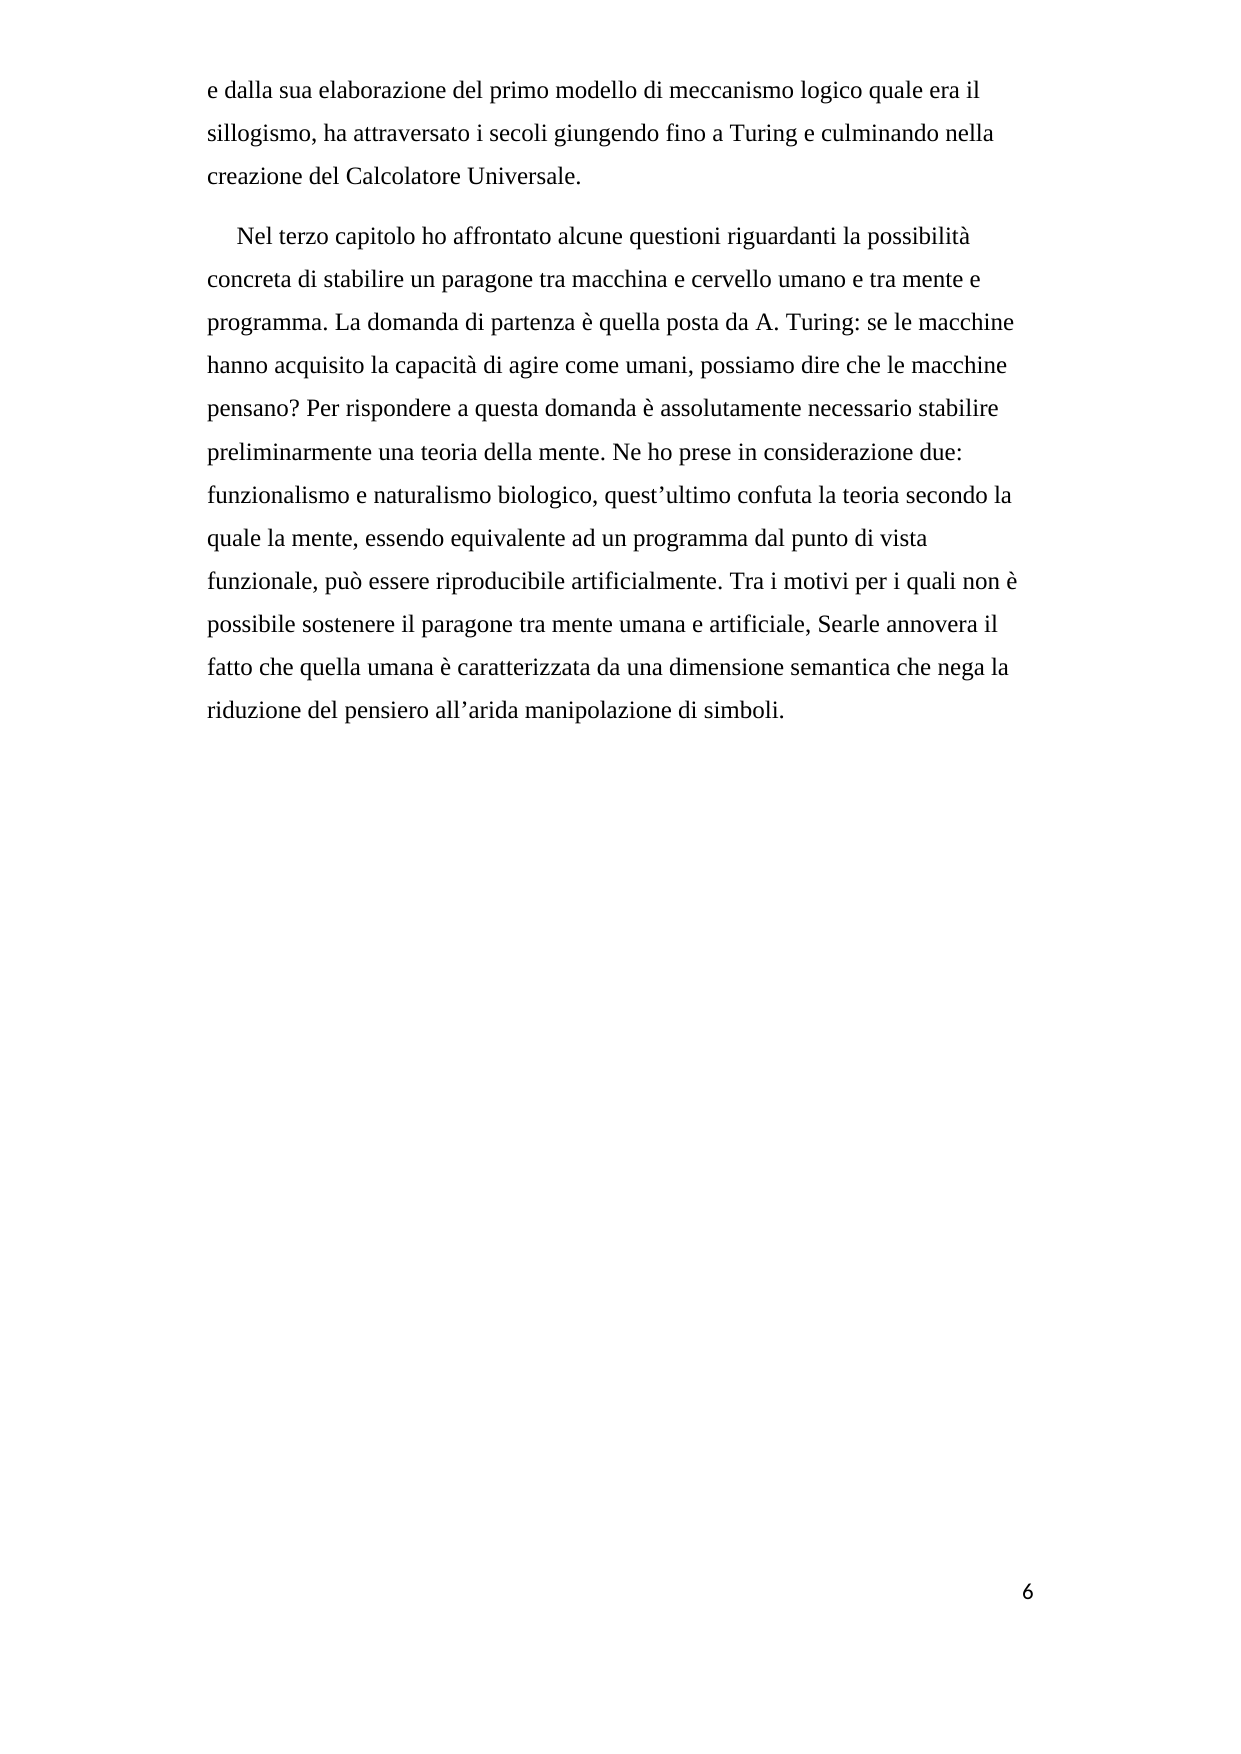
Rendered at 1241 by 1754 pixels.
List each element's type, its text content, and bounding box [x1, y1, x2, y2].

text e dalla sua elaborazione del primo modello di meccanismo logico quale era il sillogismo, ha attraversato i secoli giungendo fino a Turing e culminando nella creazione del Calcolatore Universale. [207, 75, 1033, 190]
text Nel terzo capitolo ho affrontato alcune questioni riguardanti la possibilità concreta di stabilire un paragone tra macchina e cervello umano e tra mente e programma. La domanda di partenza è quella posta da A. Turing: se le macchine hanno acquisito la capacità di agire come umani, possiamo dire che le macchine pensano? Per rispondere a questa domanda è assolutamente necessario stabilire preliminarmente una teoria della mente. Ne ho prese in considerazione due: funzionalismo e naturalismo biologico, quest’ultimo confuta la teoria secondo la quale la mente, essendo equivalente ad un programma dal punto di vista funzionale, può essere riproducibile artificialmente. Tra i motivi per i quali non è possibile sostenere il paragone tra mente umana e artificiale, Searle annovera il fatto che quella umana è caratterizzata da una dimensione semantica che nega la riduzione del pensiero all’arida manipolazione di simboli. [207, 221, 1033, 724]
